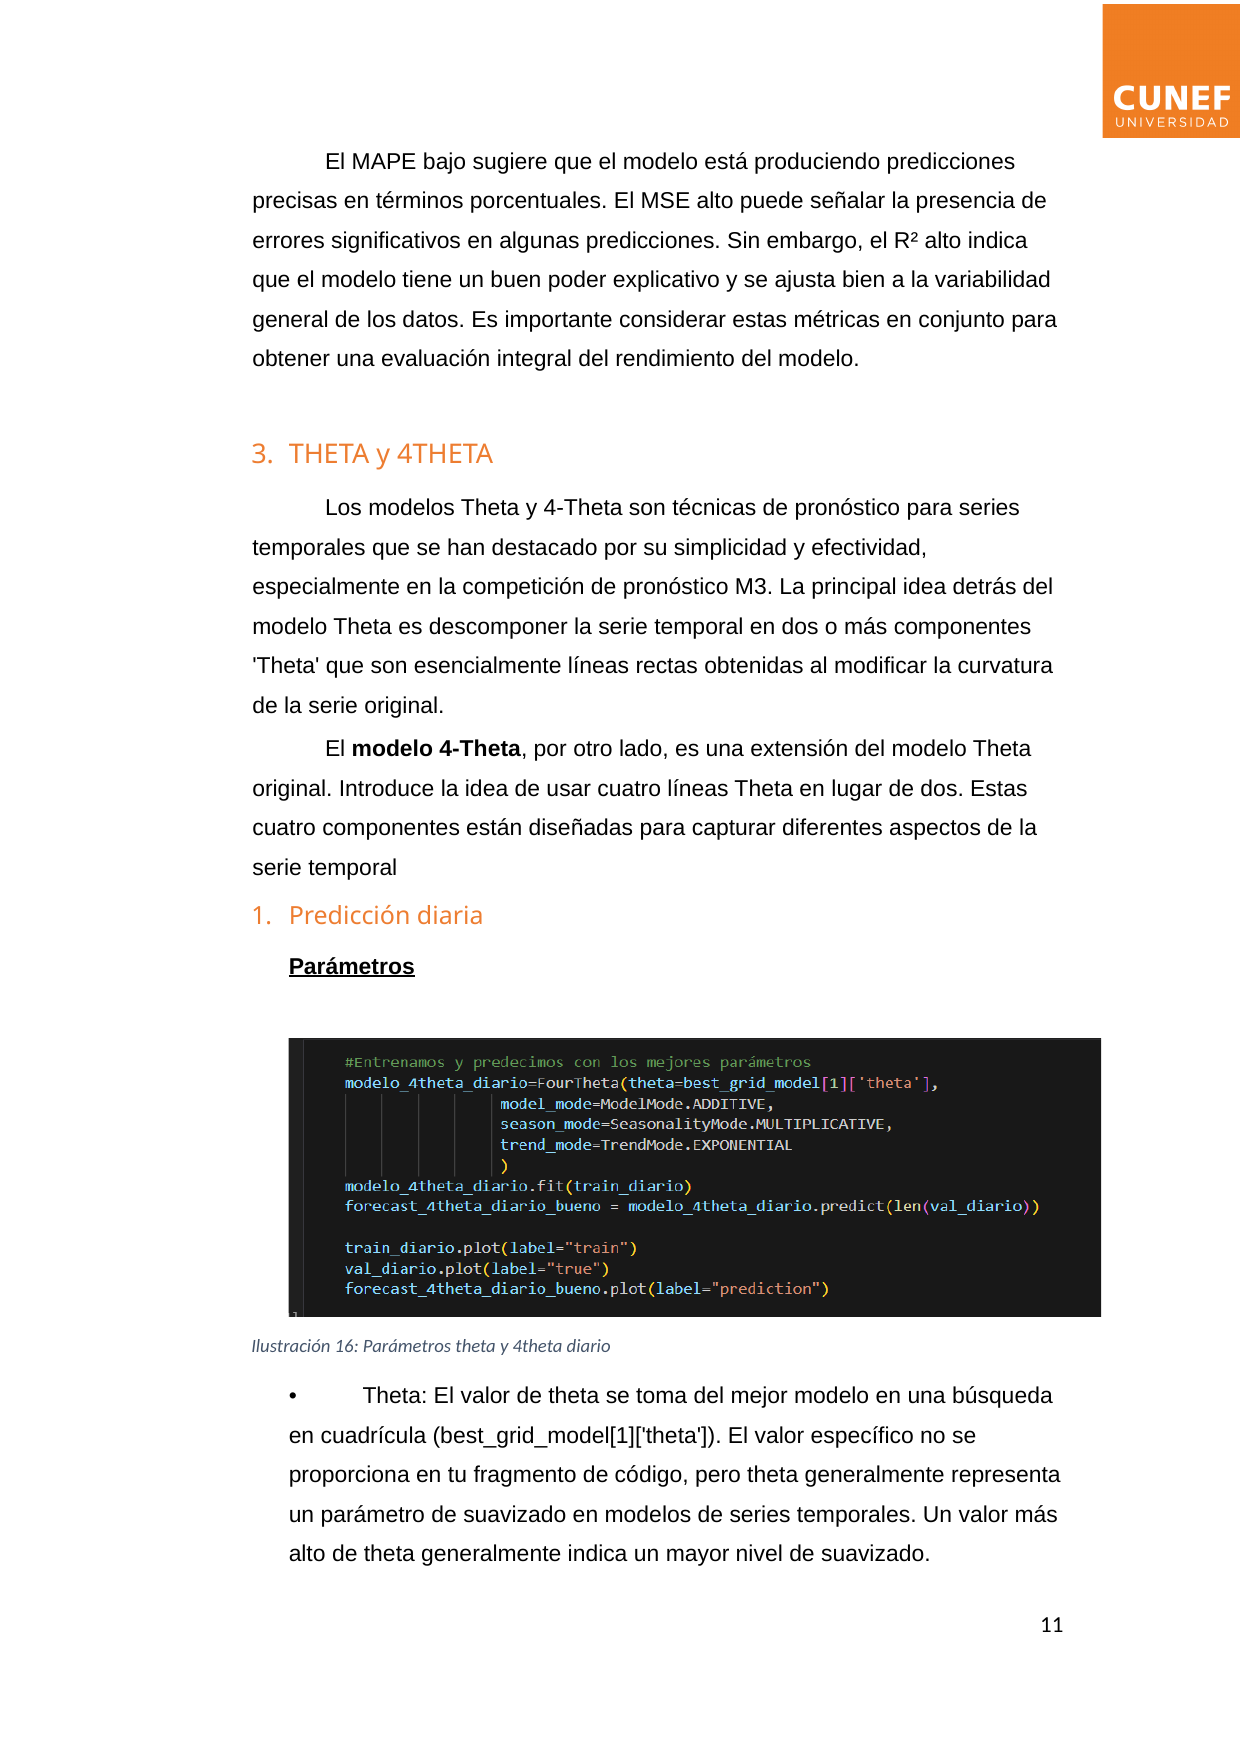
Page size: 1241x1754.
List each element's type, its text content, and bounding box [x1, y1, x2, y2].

list THETA y 4THETA [251, 435, 1063, 472]
list • Theta: El valor de theta se toma del mejor modelo en una búsqueda en cuadrícula (best_grid_model[1]['theta']). El valor específico no se proporciona en tu fragmento de código, pero theta generalmente representa un parámetro de suavizado en modelos de series temporales. Un valor más alto de theta generalmente indica un mayor nivel de suavizado. [288, 1382, 1063, 1567]
list Predicción diaria [251, 897, 1063, 931]
text Los modelos Theta y 4-Theta son técnicas de pronóstico para series temporales que se han destacado por su simplicidad y efectividad, especialmente en la competición de pronóstico M3. La principal idea detrás del modelo Theta es descomponer la serie temporal en dos o más componentes 'Theta' que son esencialmente líneas rectas obtenidas al modificar la curvatura de la serie original. [252, 494, 1063, 718]
text El modelo 4-Theta, por otro lado, es una extensión del modelo Theta original. Introduce la idea de usar cuatro líneas Theta en lugar de dos. Estas cuatro componentes están diseñadas para capturar diferentes aspectos de la serie temporal [252, 735, 1063, 880]
text El MAPE bajo sugiere que el modelo está produciendo predicciones precisas en términos porcentuales. El MSE alto puede señalar la presencia de errores significativos en algunas predicciones. Sin embargo, el R² alto indica que el modelo tiene un buen poder explicativo y se ajusta bien a la variabilidad general de los datos. Es importante considerar estas métricas en conjunto para obtener una evaluación integral del rendimiento del modelo. [252, 148, 1063, 371]
list Parámetros [288, 953, 1063, 979]
text Ilustración 16: Parámetros theta y 4theta diario [251, 1334, 1063, 1357]
